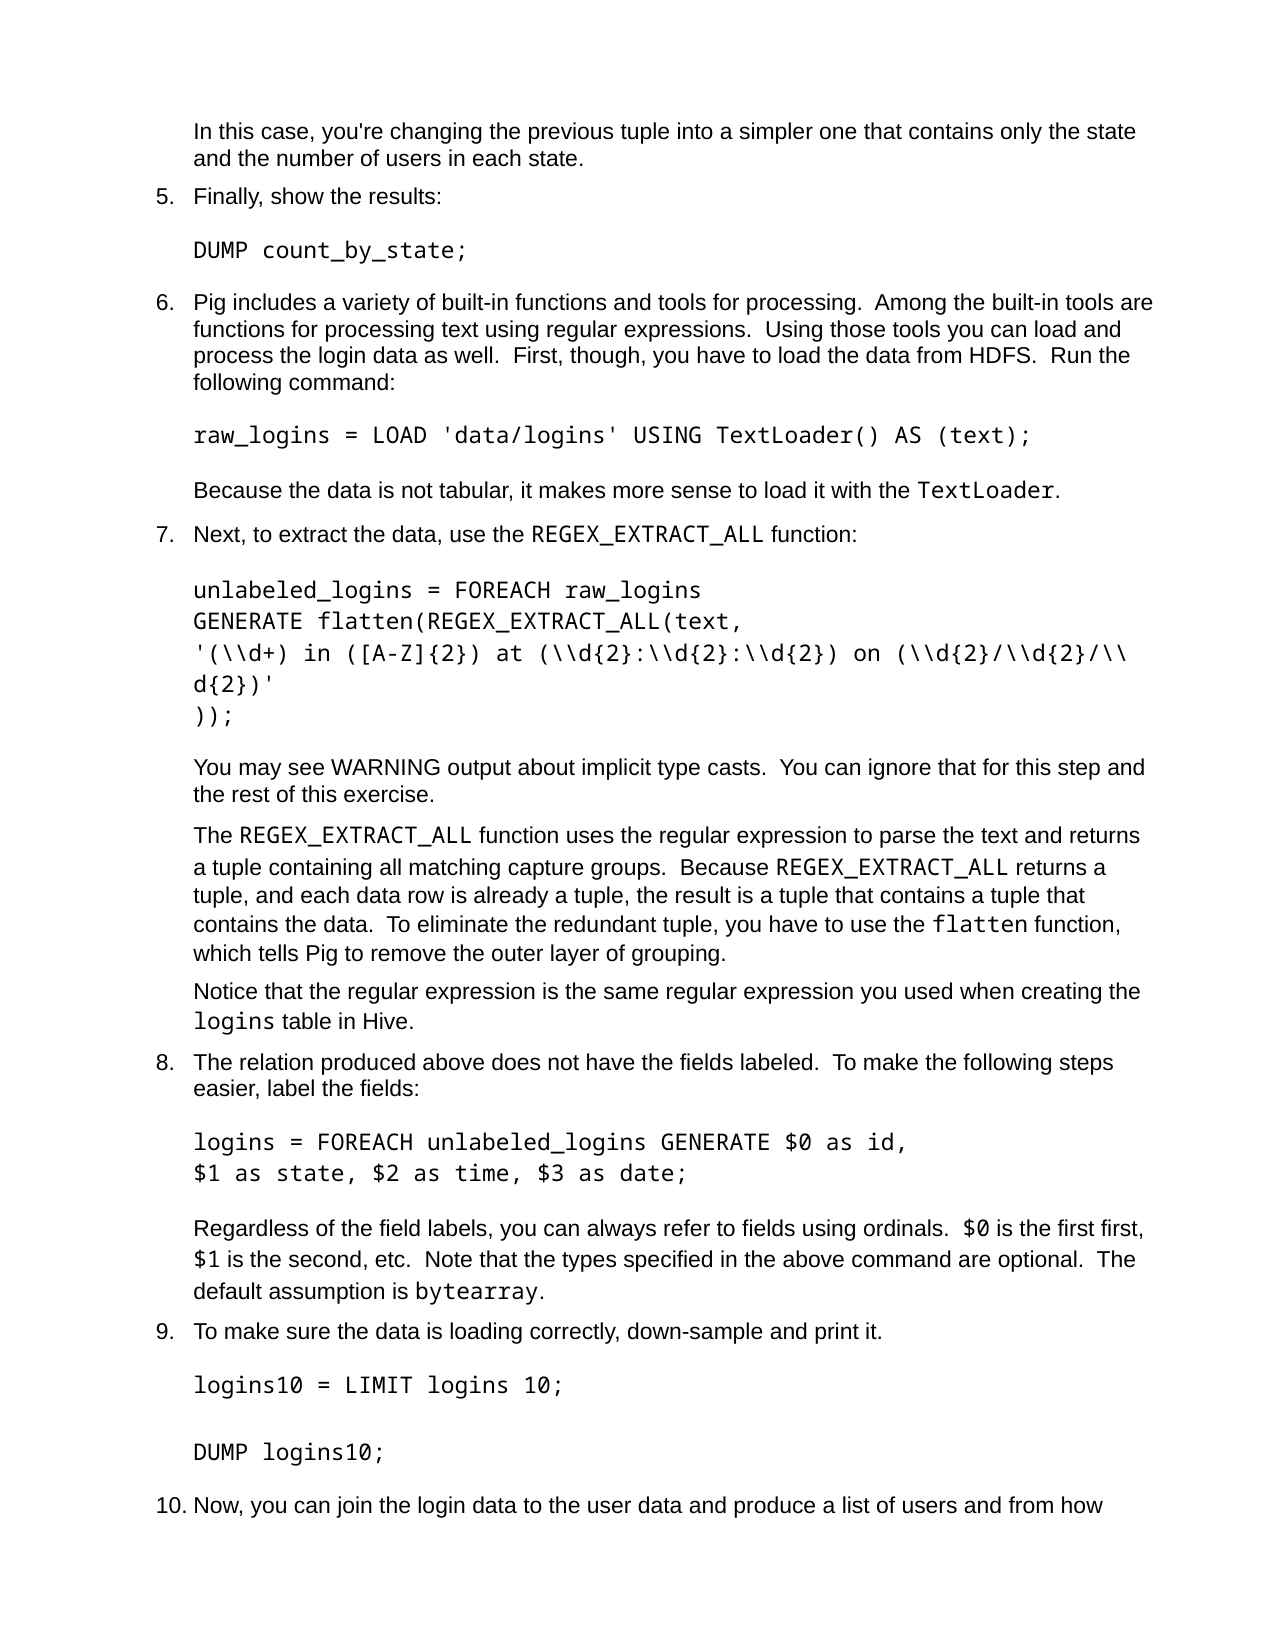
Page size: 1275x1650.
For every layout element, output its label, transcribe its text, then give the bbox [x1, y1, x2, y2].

list Pig includes a variety of built-in functions and tools for processing. Among the built-in tools are functions for processing text using regular expressions. Using those tools you can load and process the login data as well. First, though, you have to load the data from HDFS. Run the following command: [156, 289, 1157, 395]
list In this case, you're changing the previous tuple into a simpler one that contains only the state and the number of users in each state. [156, 118, 1157, 171]
list logins10 = LIMIT logins 10; [156, 1369, 1157, 1400]
list DUMP count_by_state; [156, 234, 1157, 265]
list raw_logins = LOAD 'data/logins' USING TextLoader() AS (text); [156, 419, 1157, 451]
list The REGEX_EXTRACT_ALL function uses the regular expression to parse the text and returns a tuple containing all matching capture groups. Because REGEX_EXTRACT_ALL returns a tuple, and each data row is already a tuple, the result is a tuple that contains a tuple that contains the data. To eliminate the redundant tuple, you have to use the flatten function, which tells Pig to remove the outer layer of grouping. [156, 819, 1157, 966]
list To make sure the data is loading correctly, down-sample and print it. [156, 1318, 1157, 1345]
list You may see WARNING output about implicit type casts. You can ignore that for this step and the rest of this exercise. [156, 754, 1157, 807]
list DUMP logins10; [156, 1436, 1157, 1468]
list Next, to extract the data, use the REGEX_EXTRACT_ALL function: [156, 518, 1157, 549]
list Now, you can join the login data to the user data and produce a list of users and from how [156, 1492, 1157, 1518]
list The relation produced above does not have the fields labeled. To make the following steps easier, label the fields: [156, 1048, 1157, 1101]
list Because the data is not tabular, it makes more sense to load it with the TextLoader. [156, 474, 1157, 506]
list unlabeled_logins = FOREACH raw_logins GENERATE flatten(REGEX_EXTRACT_ALL(text, '(\\d+) in ([A-Z]{2}) at (\\d{2}:\\d{2}:\\d{2}) on (\\d{2}/\\d{2}/\\d{2})' )); [156, 574, 1157, 730]
list logins = FOREACH unlabeled_logins GENERATE $0 as id, $1 as state, $2 as time, $3 as date; [156, 1126, 1157, 1188]
list Notice that the regular expression is the same regular expression you used when creating the logins table in Hive. [156, 978, 1157, 1036]
list Regardless of the field labels, you can always refer to fields using ordinals. $0 is the first first, $1 is the second, etc. Note that the types specified in the above command are optional. The default assumption is bytearray. [156, 1212, 1157, 1306]
list Finally, show the results: [156, 183, 1157, 210]
